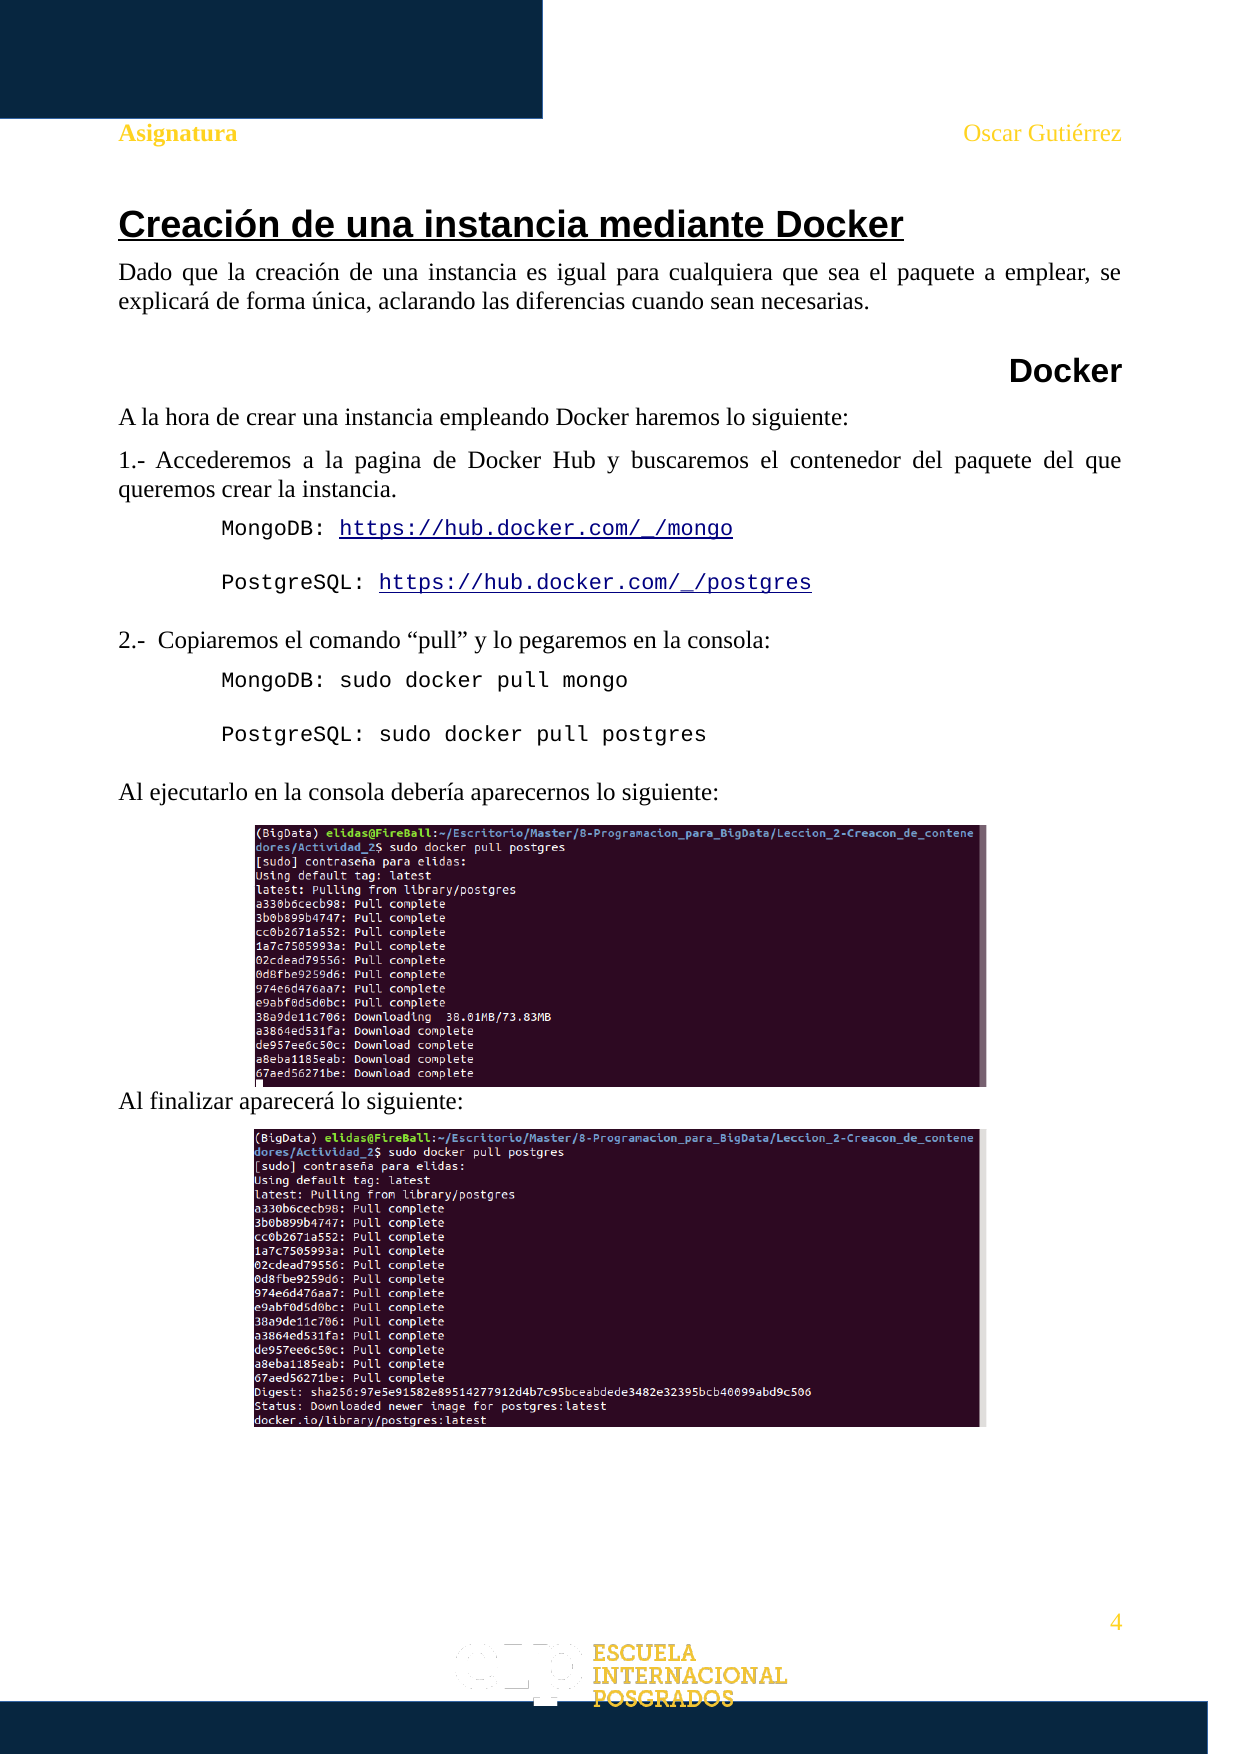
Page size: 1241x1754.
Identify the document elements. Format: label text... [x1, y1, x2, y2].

text MongoDB: https://hub.docker.com/_/mongo [177, 517, 1063, 542]
text Dado que la creación de una instancia es igual para cualquiera que sea el paquete a emplear, se explicará de forma única, aclarando las diferencias cuando sean necesarias. [118, 257, 1122, 315]
text 2.- Copiaremos el comando “pull” y lo pegaremos en la consola: [118, 626, 1122, 654]
subtitle Docker [118, 350, 1122, 389]
text 1.- Accederemos a la pagina de Docker Hub y buscaremos el contenedor del paquete del que queremos crear la instancia. [118, 445, 1122, 502]
text Al finalizar aparecerá lo siguiente: [118, 821, 1122, 1115]
text PostgreSQL: https://hub.docker.com/_/postgres [177, 571, 1063, 596]
text A la hora de crear una instancia empleando Docker haremos lo siguiente: [118, 402, 1122, 430]
picture [452, 1614, 788, 1712]
text Al ejecutarlo en la consola debería aparecernos lo siguiente: [118, 777, 1122, 806]
picture [253, 825, 987, 1087]
subtitle Creación de una instancia mediante Docker [118, 201, 1122, 245]
picture [253, 1129, 987, 1427]
text PostgreSQL: sudo docker pull postgres [177, 723, 1063, 748]
text MongoDB: sudo docker pull mongo [177, 669, 1063, 694]
